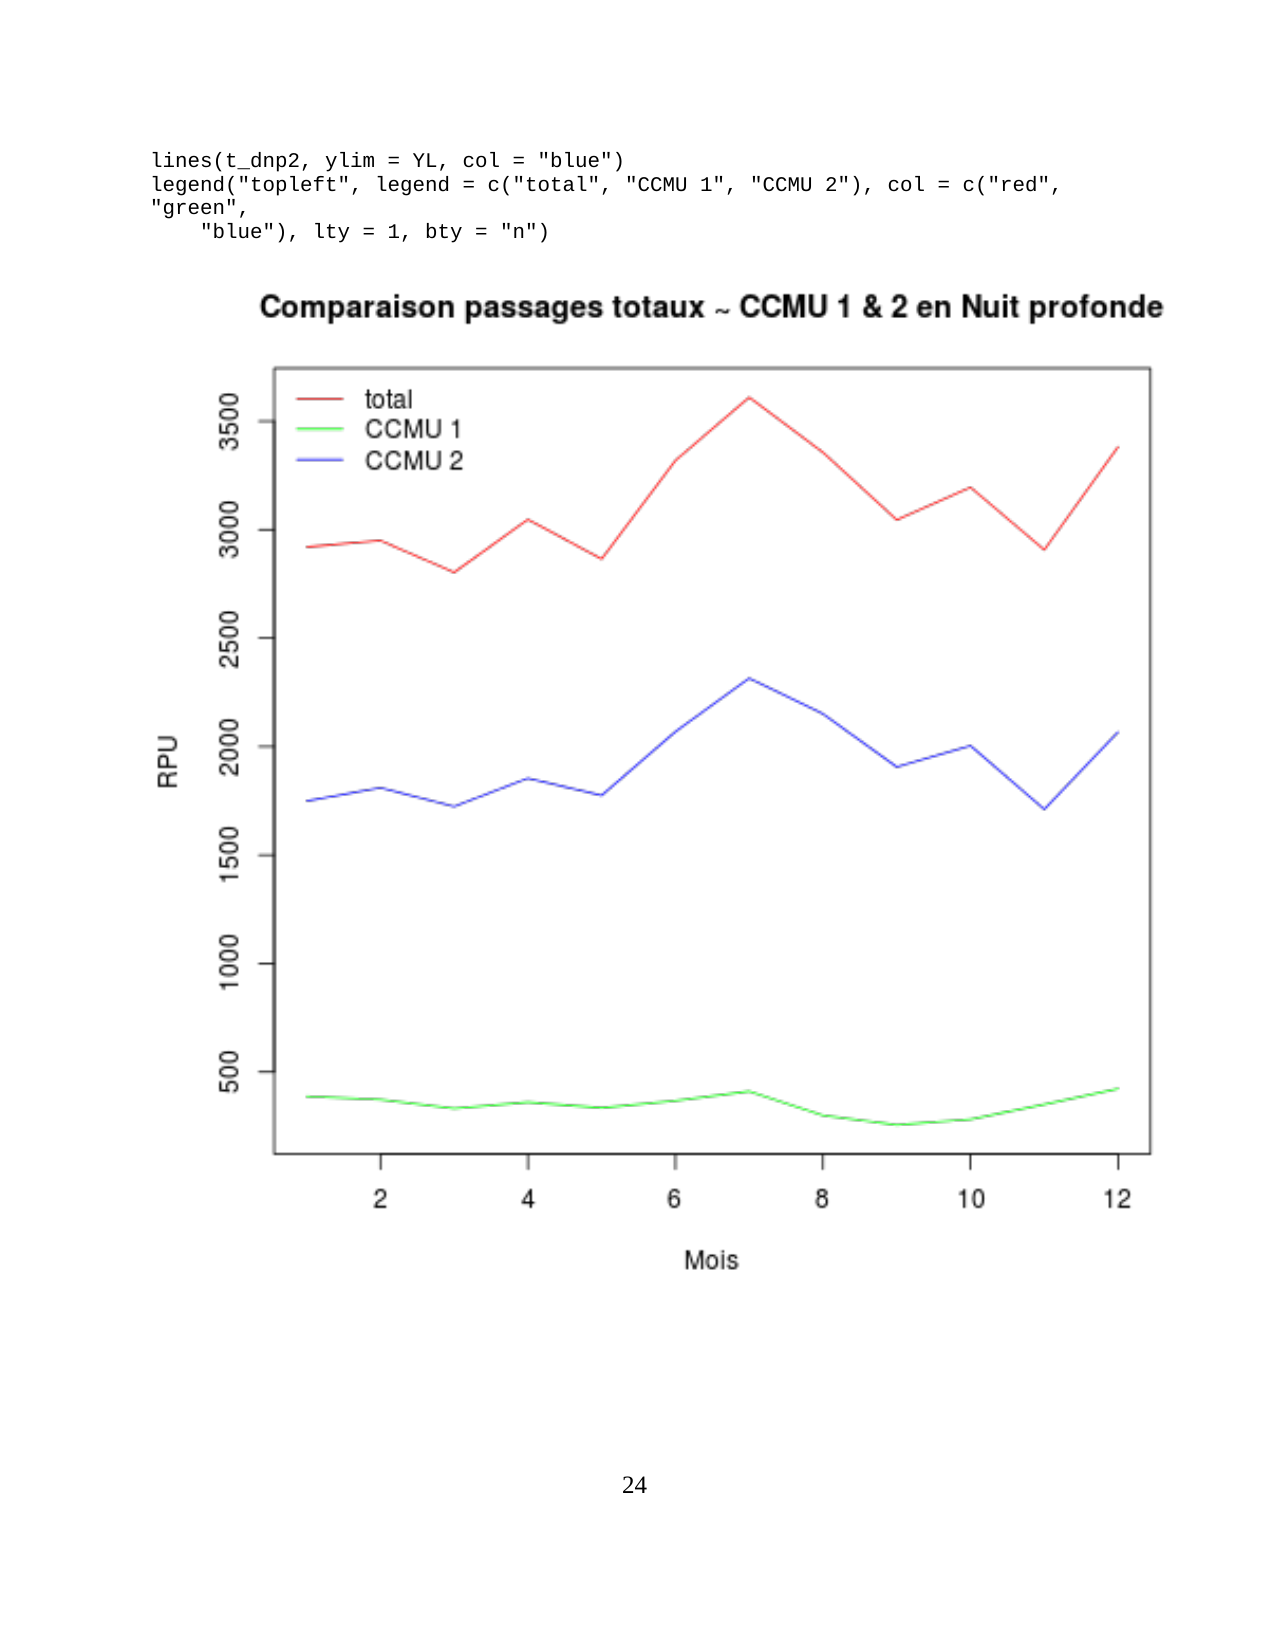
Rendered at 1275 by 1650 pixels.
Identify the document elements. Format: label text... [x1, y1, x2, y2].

picture [150, 244, 1215, 1310]
text "blue"), lty = 1, bty = "n") [150, 221, 1125, 244]
text legend("topleft", legend = c("total", "CCMU 1", "CCMU 2"), col = c("red", "green", [150, 174, 1125, 221]
text lines(t_dnp2, ylim = YL, col = "blue") [150, 150, 1125, 174]
